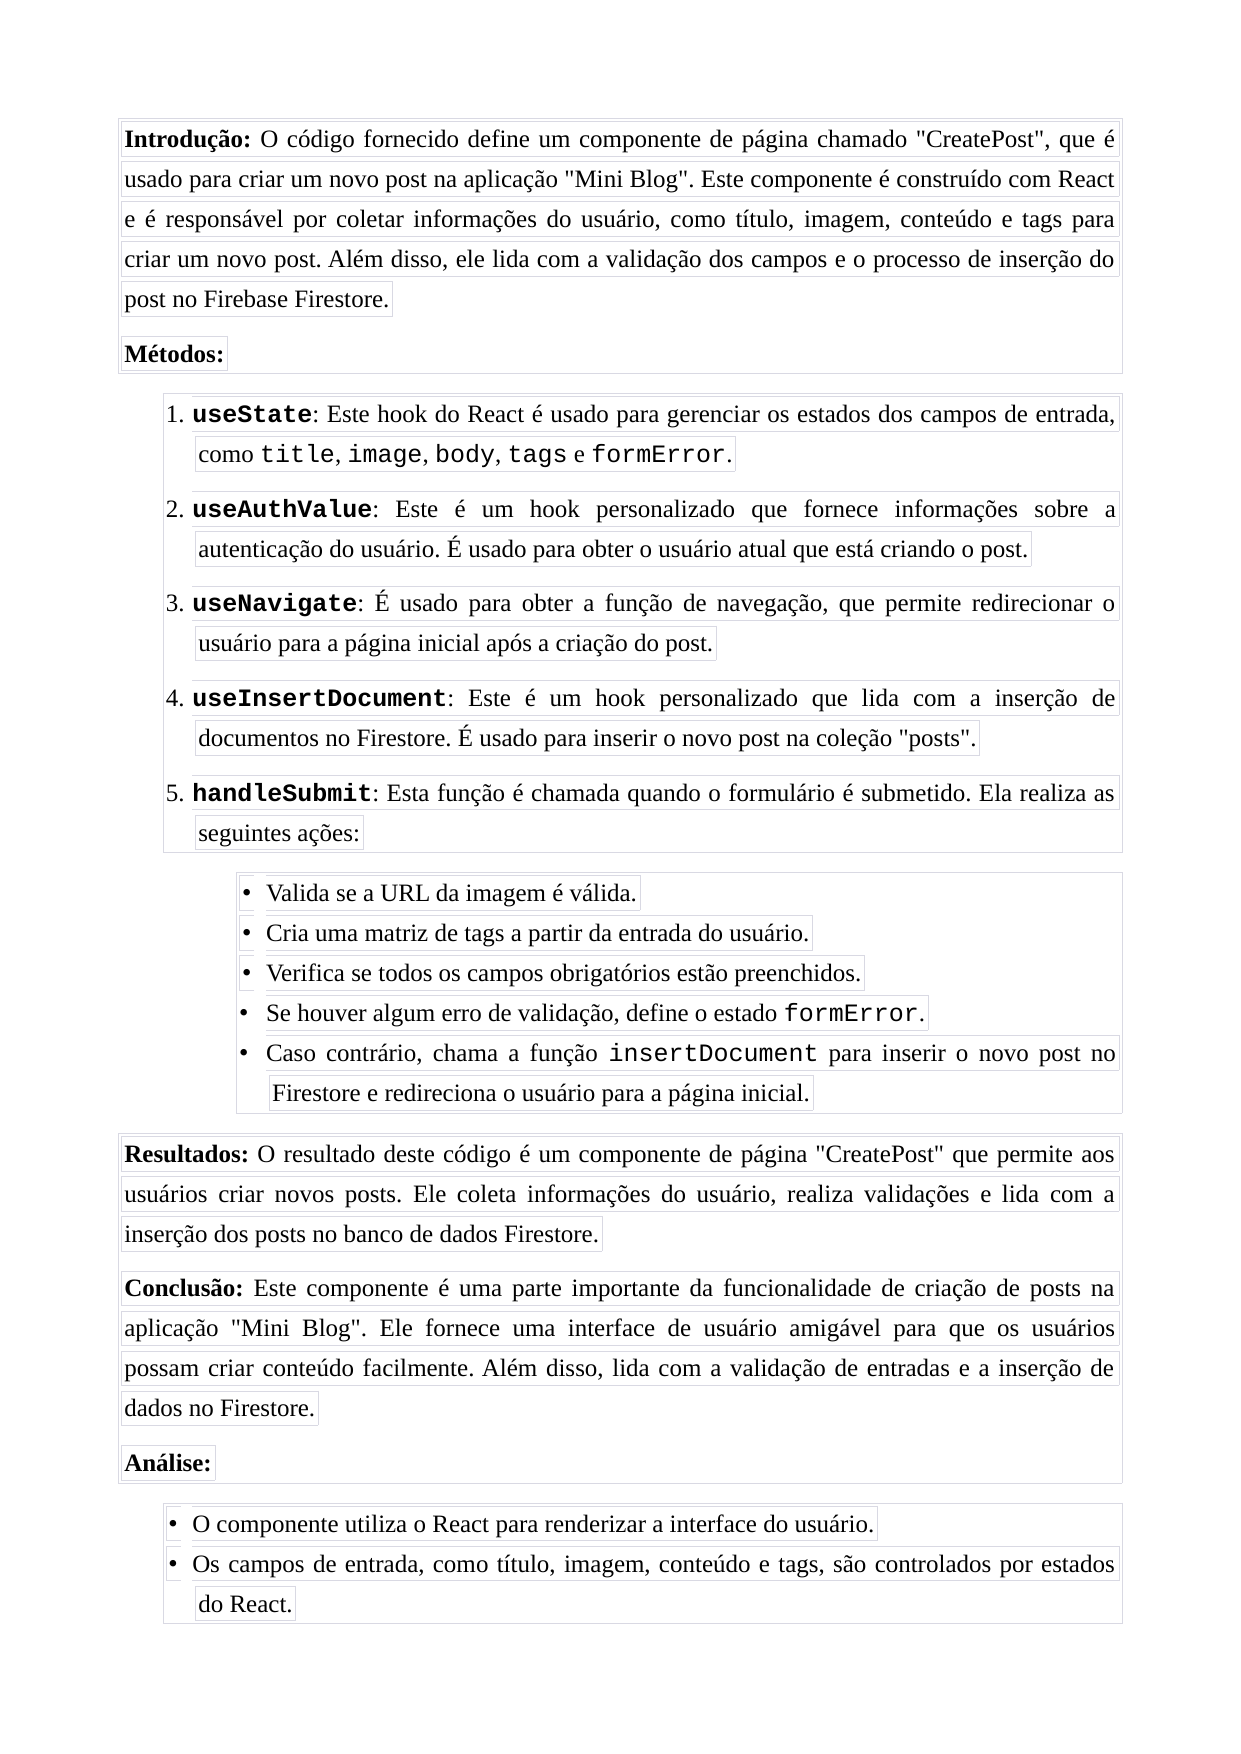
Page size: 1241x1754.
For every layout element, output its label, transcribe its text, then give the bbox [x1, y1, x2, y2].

list useInsertDocument: Este é um hook personalizado que lida com a inserção de documentos no Firestore. É usado para inserir o novo post na coleção "posts". [164, 677, 1122, 755]
list Os campos de entrada, como título, imagem, conteúdo e tags, são controlados por estados do React. [164, 1543, 1122, 1623]
list Valida se a URL da imagem é válida. [237, 873, 1122, 910]
list O componente utiliza o React para renderizar a interface do usuário. [164, 1504, 1122, 1541]
list useNavigate: É usado para obter a função de navegação, que permite redirecionar o usuário para a página inicial após a criação do post. [164, 582, 1122, 660]
text Introdução: O código fornecido define um componente de página chamado "CreatePost", que é usado para criar um novo post na aplicação "Mini Blog". Este componente é construído com React e é responsável por coletar informações do usuário, como título, imagem, conteúdo e tags para criar um novo post. Além disso, ele lida com a validação dos campos e o processo de inserção do post no Firebase Firestore. [119, 119, 1122, 316]
list useAuthValue: Este é um hook personalizado que fornece informações sobre a autenticação do usuário. É usado para obter o usuário atual que está criando o post. [164, 488, 1122, 566]
list Se houver algum erro de validação, define o estado formError. [237, 992, 1122, 1030]
list Verifica se todos os campos obrigatórios estão preenchidos. [237, 952, 1122, 990]
text Resultados: O resultado deste código é um componente de página "CreatePost" que permite aos usuários criar novos posts. Ele coleta informações do usuário, realiza validações e lida com a inserção dos posts no banco de dados Firestore. [119, 1134, 1122, 1251]
list handleSubmit: Esta função é chamada quando o formulário é submetido. Ela realiza as seguintes ações: [164, 772, 1122, 852]
list Cria uma matriz de tags a partir da entrada do usuário. [237, 912, 1122, 950]
text Análise: [119, 1442, 1122, 1483]
text Conclusão: Este componente é uma parte importante da funcionalidade de criação de posts na aplicação "Mini Blog". Ele fornece uma interface de usuário amigável para que os usuários possam criar conteúdo facilmente. Além disso, lida com a validação de entradas e a inserção de dados no Firestore. [119, 1267, 1122, 1425]
text Métodos: [119, 333, 1122, 373]
list Caso contrário, chama a função insertDocument para inserir o novo post no Firestore e redireciona o usuário para a página inicial. [237, 1032, 1122, 1113]
list useState: Este hook do React é usado para gerenciar os estados dos campos de entrada, como title, image, body, tags e formError. [164, 394, 1122, 471]
